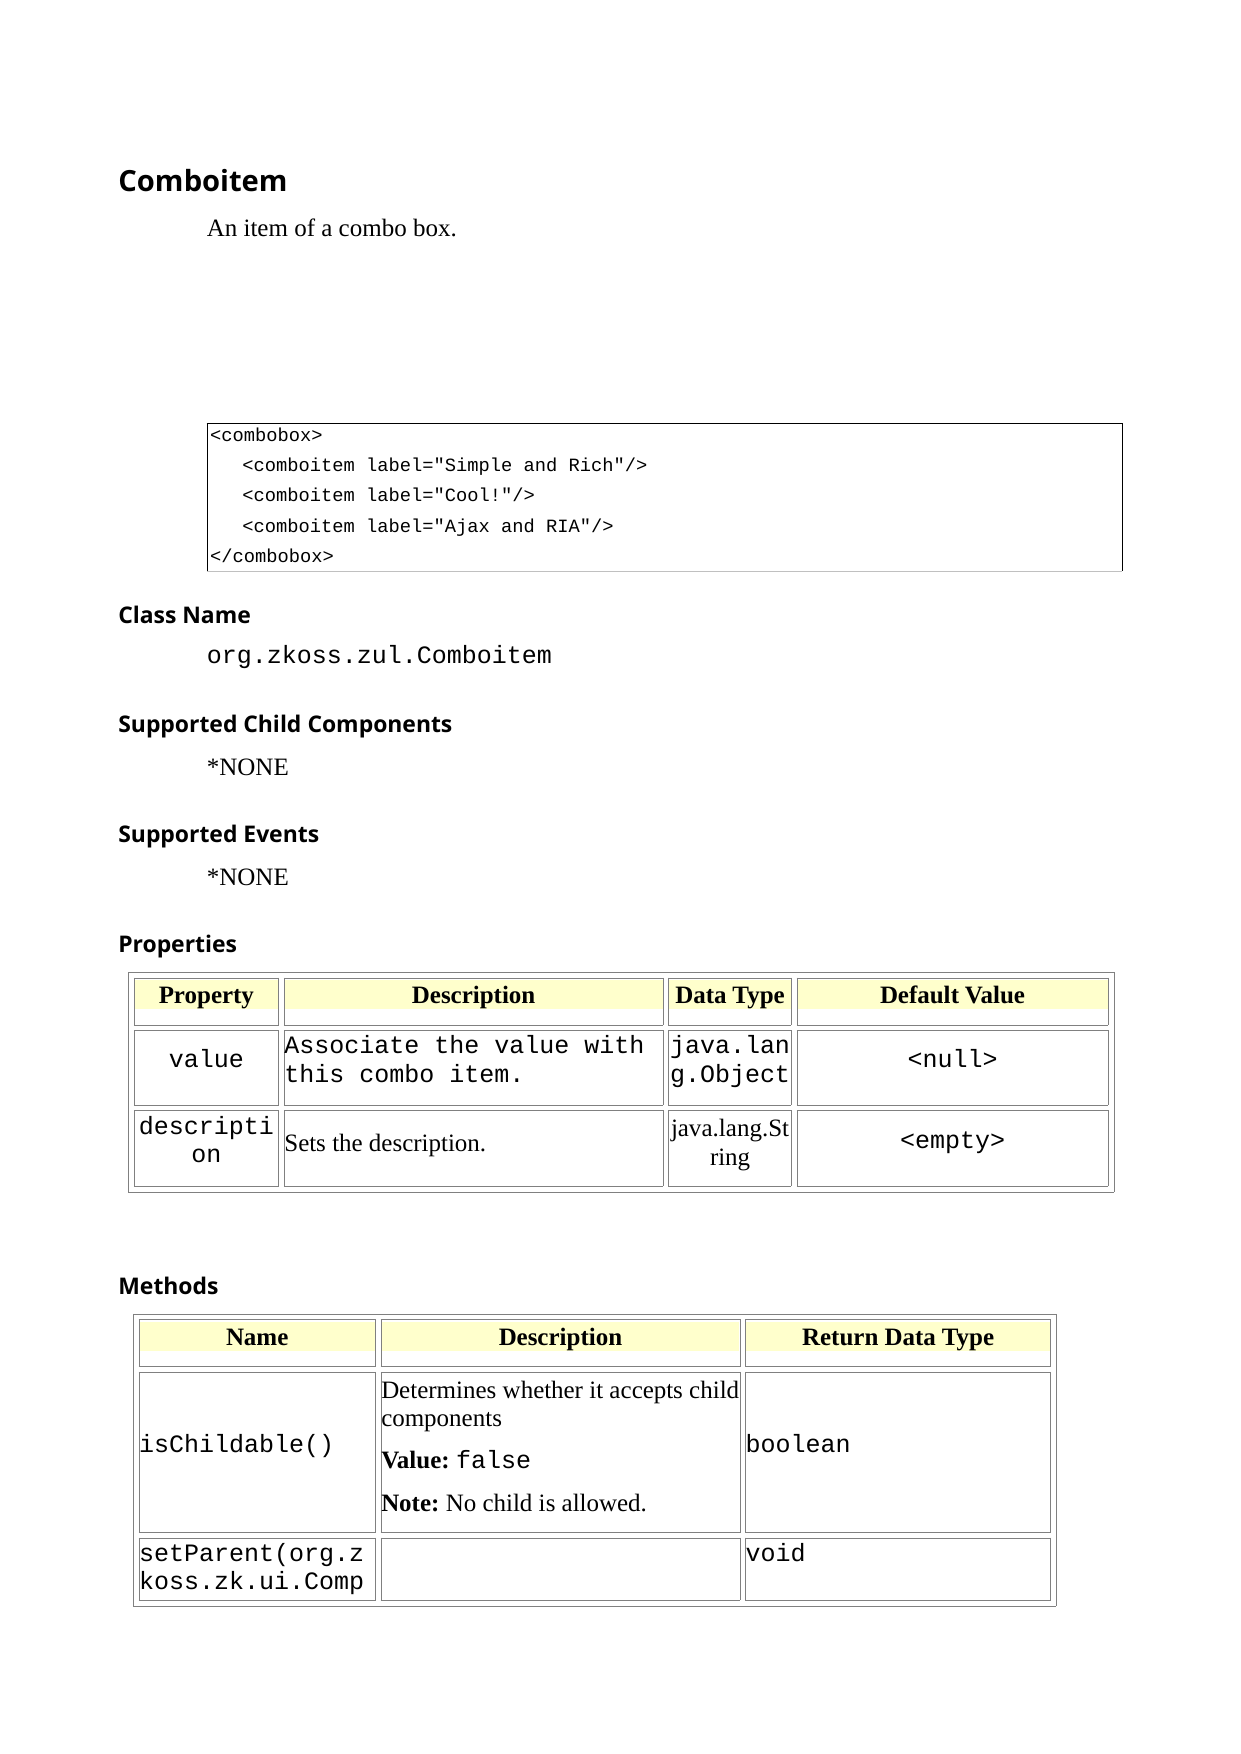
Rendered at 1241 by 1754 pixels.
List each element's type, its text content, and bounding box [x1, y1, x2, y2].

subtitle Supported Events [118, 818, 1122, 849]
table_cell void [743, 1532, 1053, 1600]
text org.zkoss.zul.Comboitem [207, 642, 1122, 671]
table_cell setParent(org.zkoss.zk.ui.Comp [136, 1532, 378, 1600]
text <combobox> [208, 424, 1122, 447]
table_cell [378, 1532, 742, 1600]
text </combobox> [208, 543, 1122, 571]
subtitle Class Name [118, 599, 1122, 630]
subtitle Properties [118, 928, 1122, 959]
table_header Data Type [666, 973, 794, 1024]
text <comboitem label="Cool!"/> [208, 483, 1122, 507]
subtitle Methods [118, 1270, 1122, 1301]
table_cell boolean [743, 1366, 1053, 1532]
text *NONE [207, 752, 1122, 781]
subtitle Supported Child Components [118, 708, 1122, 739]
text *NONE [207, 862, 1122, 891]
text <comboitem label="Simple and Rich"/> [208, 453, 1122, 477]
table_cell [382, 1539, 740, 1600]
table_header Return Data Type [743, 1315, 1053, 1366]
table_header Description [281, 973, 666, 1024]
text <comboitem label="Ajax and RIA"/> [208, 513, 1122, 538]
table_cell Determines whether it accepts child components Value: false Note: No child is allowed. [378, 1366, 742, 1532]
table_header Name [136, 1315, 378, 1366]
table_cell java.lang.Object [666, 1025, 794, 1105]
table_cell Sets the description. [281, 1105, 666, 1186]
table_header Default Value [794, 973, 1111, 1024]
table_cell java.lang.String [666, 1105, 794, 1186]
table_cell isChildable() [136, 1366, 378, 1532]
text An item of a combo box. [207, 213, 1122, 241]
table_header Description [378, 1315, 742, 1366]
table_cell value [131, 1025, 281, 1105]
table_header Property [131, 973, 281, 1024]
subtitle Comboitem [118, 161, 1122, 200]
table_cell <null> [794, 1025, 1111, 1105]
table_cell description [131, 1105, 281, 1186]
table_cell Associate the value with this combo item. [281, 1025, 666, 1105]
table_cell <empty> [794, 1105, 1111, 1186]
